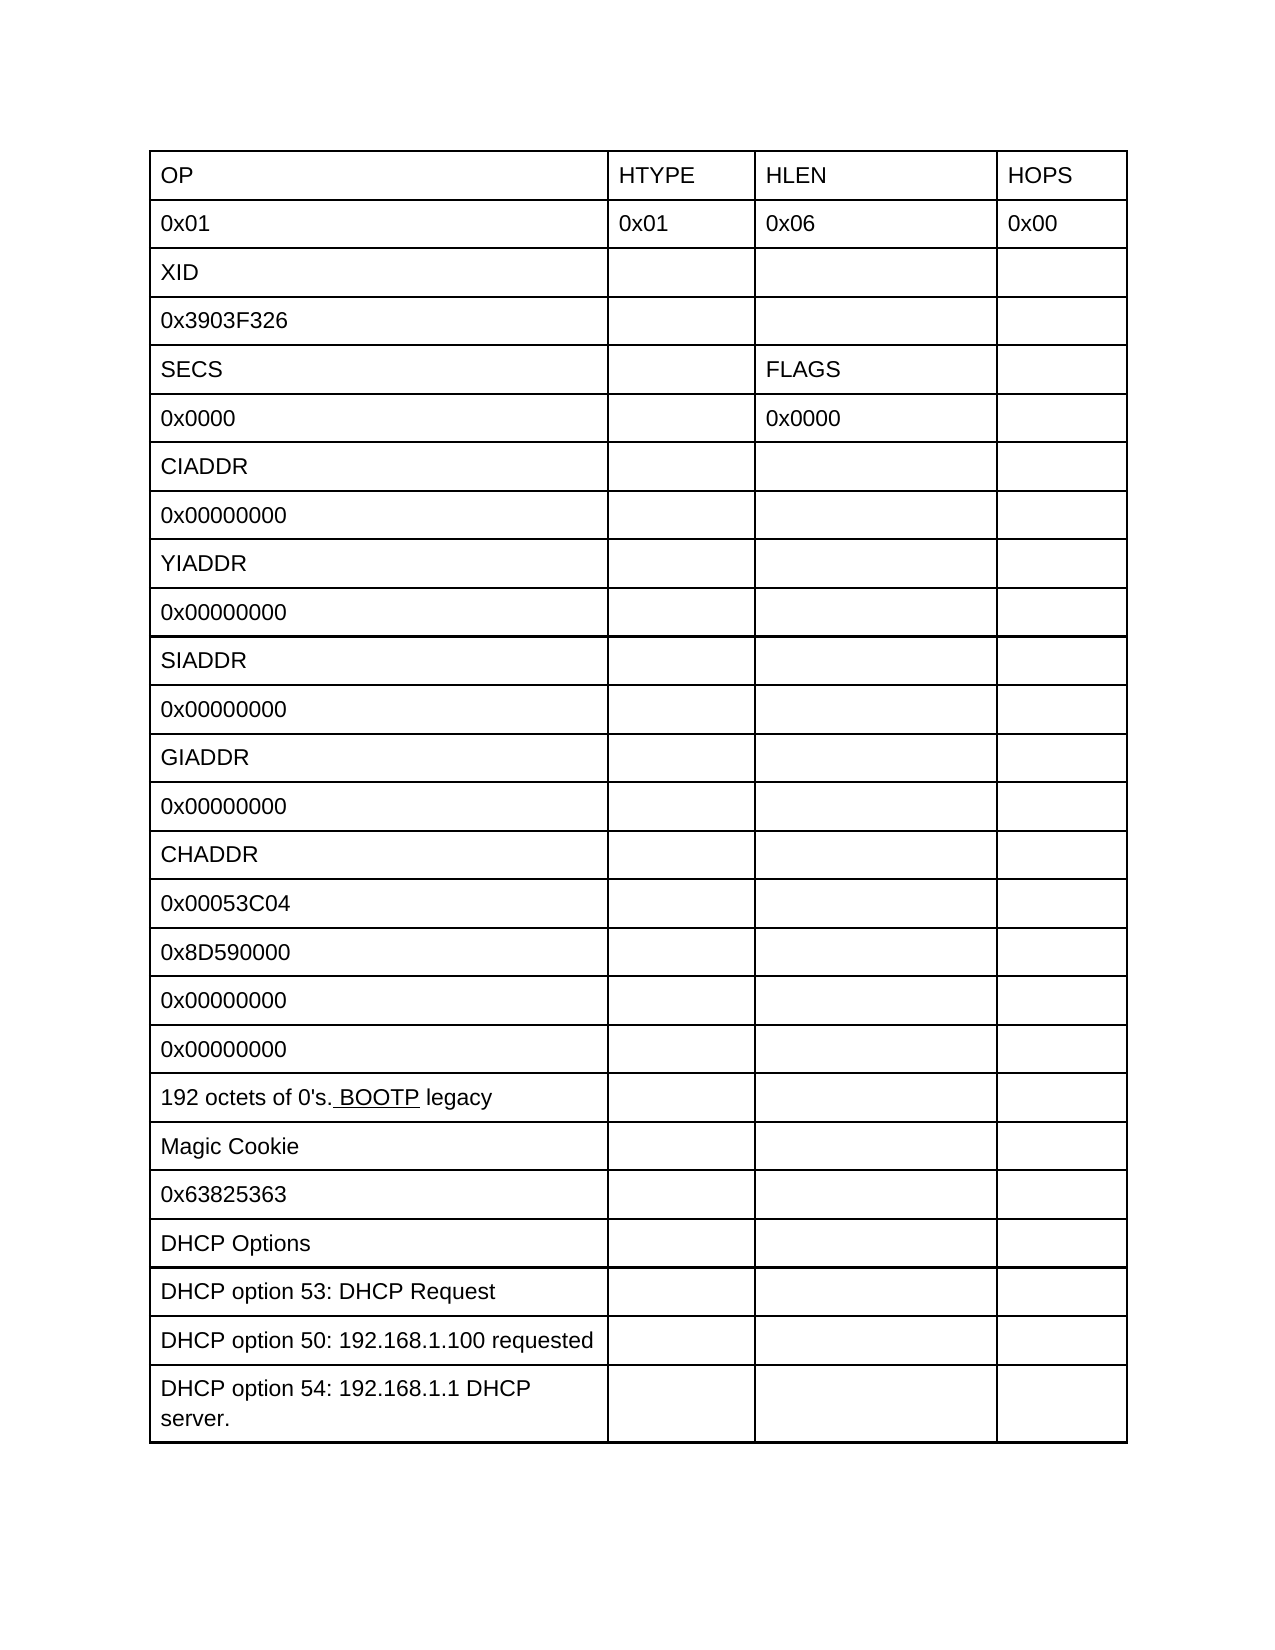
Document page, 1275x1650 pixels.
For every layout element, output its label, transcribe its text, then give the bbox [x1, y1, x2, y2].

table_cell [609, 540, 754, 587]
table_cell [998, 1074, 1126, 1121]
table_cell [609, 1171, 754, 1218]
table_cell [998, 492, 1126, 538]
table_cell Magic Cookie [151, 1123, 607, 1169]
table_cell 0x00053C04 [151, 880, 607, 927]
table_cell [756, 1317, 996, 1363]
table_cell [998, 1269, 1126, 1315]
table_cell [756, 1026, 996, 1072]
table_cell 0x0000 [756, 395, 996, 441]
table_cell 0x63825363 [151, 1171, 607, 1218]
table_cell XID [151, 249, 607, 296]
table_cell HTYPE [609, 152, 754, 198]
table_cell [998, 1123, 1126, 1169]
table_cell GIADDR [151, 735, 607, 781]
table_cell [609, 735, 754, 781]
table_cell [998, 589, 1126, 635]
table_cell DHCP option 50: 192.168.1.100 requested [151, 1317, 607, 1363]
table_cell [609, 977, 754, 1024]
table_cell HOPS [998, 152, 1126, 198]
table_cell [756, 1220, 996, 1266]
table_cell OP [151, 152, 607, 198]
table_cell 0x0000 [151, 395, 607, 441]
table_cell 0x06 [756, 201, 996, 247]
table_cell 0x00000000 [151, 783, 607, 829]
table_cell 0x3903F326 [151, 298, 607, 344]
table_cell [609, 1366, 754, 1441]
table_cell [609, 589, 754, 635]
table_cell [998, 1366, 1126, 1441]
table_cell SECS [151, 346, 607, 393]
table_cell SIADDR [151, 638, 607, 684]
table_cell [756, 1074, 996, 1121]
table_cell [998, 880, 1126, 927]
table_cell [609, 929, 754, 975]
table_cell HLEN [756, 152, 996, 198]
table_cell [609, 1269, 754, 1315]
table_cell [998, 395, 1126, 441]
table_cell YIADDR [151, 540, 607, 587]
table_cell [756, 1366, 996, 1441]
table_cell DHCP Options [151, 1220, 607, 1266]
table_cell [998, 783, 1126, 829]
table_cell [756, 540, 996, 587]
table_cell [756, 1269, 996, 1315]
table_cell 0x00000000 [151, 1026, 607, 1072]
table_cell [756, 492, 996, 538]
table_cell 0x01 [609, 201, 754, 247]
table_cell [609, 1026, 754, 1072]
table_cell 0x00000000 [151, 686, 607, 732]
table_cell [756, 443, 996, 490]
table_cell [756, 686, 996, 732]
table_cell [756, 638, 996, 684]
table_cell [609, 1220, 754, 1266]
table_cell 0x8D590000 [151, 929, 607, 975]
table_cell [998, 832, 1126, 878]
table_cell [998, 1220, 1126, 1266]
table_cell [609, 346, 754, 393]
table_cell [998, 977, 1126, 1024]
table_cell [609, 783, 754, 829]
table_cell [998, 443, 1126, 490]
table_cell [998, 638, 1126, 684]
table_cell [609, 492, 754, 538]
table_cell [998, 346, 1126, 393]
table_cell [609, 395, 754, 441]
table_cell DHCP option 53: DHCP Request [151, 1269, 607, 1315]
table_cell [998, 929, 1126, 975]
table_cell 0x00000000 [151, 977, 607, 1024]
table_cell 0x00000000 [151, 492, 607, 538]
table_cell [998, 735, 1126, 781]
table_cell CHADDR [151, 832, 607, 878]
table_cell [756, 589, 996, 635]
table_cell [756, 249, 996, 296]
table_cell [756, 977, 996, 1024]
table_cell [998, 1317, 1126, 1363]
table_cell CIADDR [151, 443, 607, 490]
table_cell DHCP option 54: 192.168.1.1 DHCP server. [151, 1366, 607, 1441]
table_cell [998, 686, 1126, 732]
table_cell [609, 249, 754, 296]
table_cell [609, 443, 754, 490]
table_cell [998, 1171, 1126, 1218]
table_cell 0x01 [151, 201, 607, 247]
table_cell FLAGS [756, 346, 996, 393]
table_cell [998, 540, 1126, 587]
table_cell [609, 638, 754, 684]
table_cell [756, 880, 996, 927]
table_cell [609, 880, 754, 927]
table_cell [609, 1074, 754, 1121]
table_cell 192 octets of 0's. BOOTP legacy [151, 1074, 607, 1121]
table_cell [998, 1026, 1126, 1072]
table_cell [609, 686, 754, 732]
table_cell [756, 1171, 996, 1218]
table_cell [756, 832, 996, 878]
table_cell [609, 832, 754, 878]
table_cell [609, 1317, 754, 1363]
table_cell [756, 735, 996, 781]
table_cell 0x00000000 [151, 589, 607, 635]
table_cell [756, 1123, 996, 1169]
table_cell [998, 298, 1126, 344]
table_cell [756, 298, 996, 344]
table_cell [609, 1123, 754, 1169]
table_cell [998, 249, 1126, 296]
table_cell [756, 783, 996, 829]
table_cell [609, 298, 754, 344]
table_cell 0x00 [998, 201, 1126, 247]
table_cell [756, 929, 996, 975]
